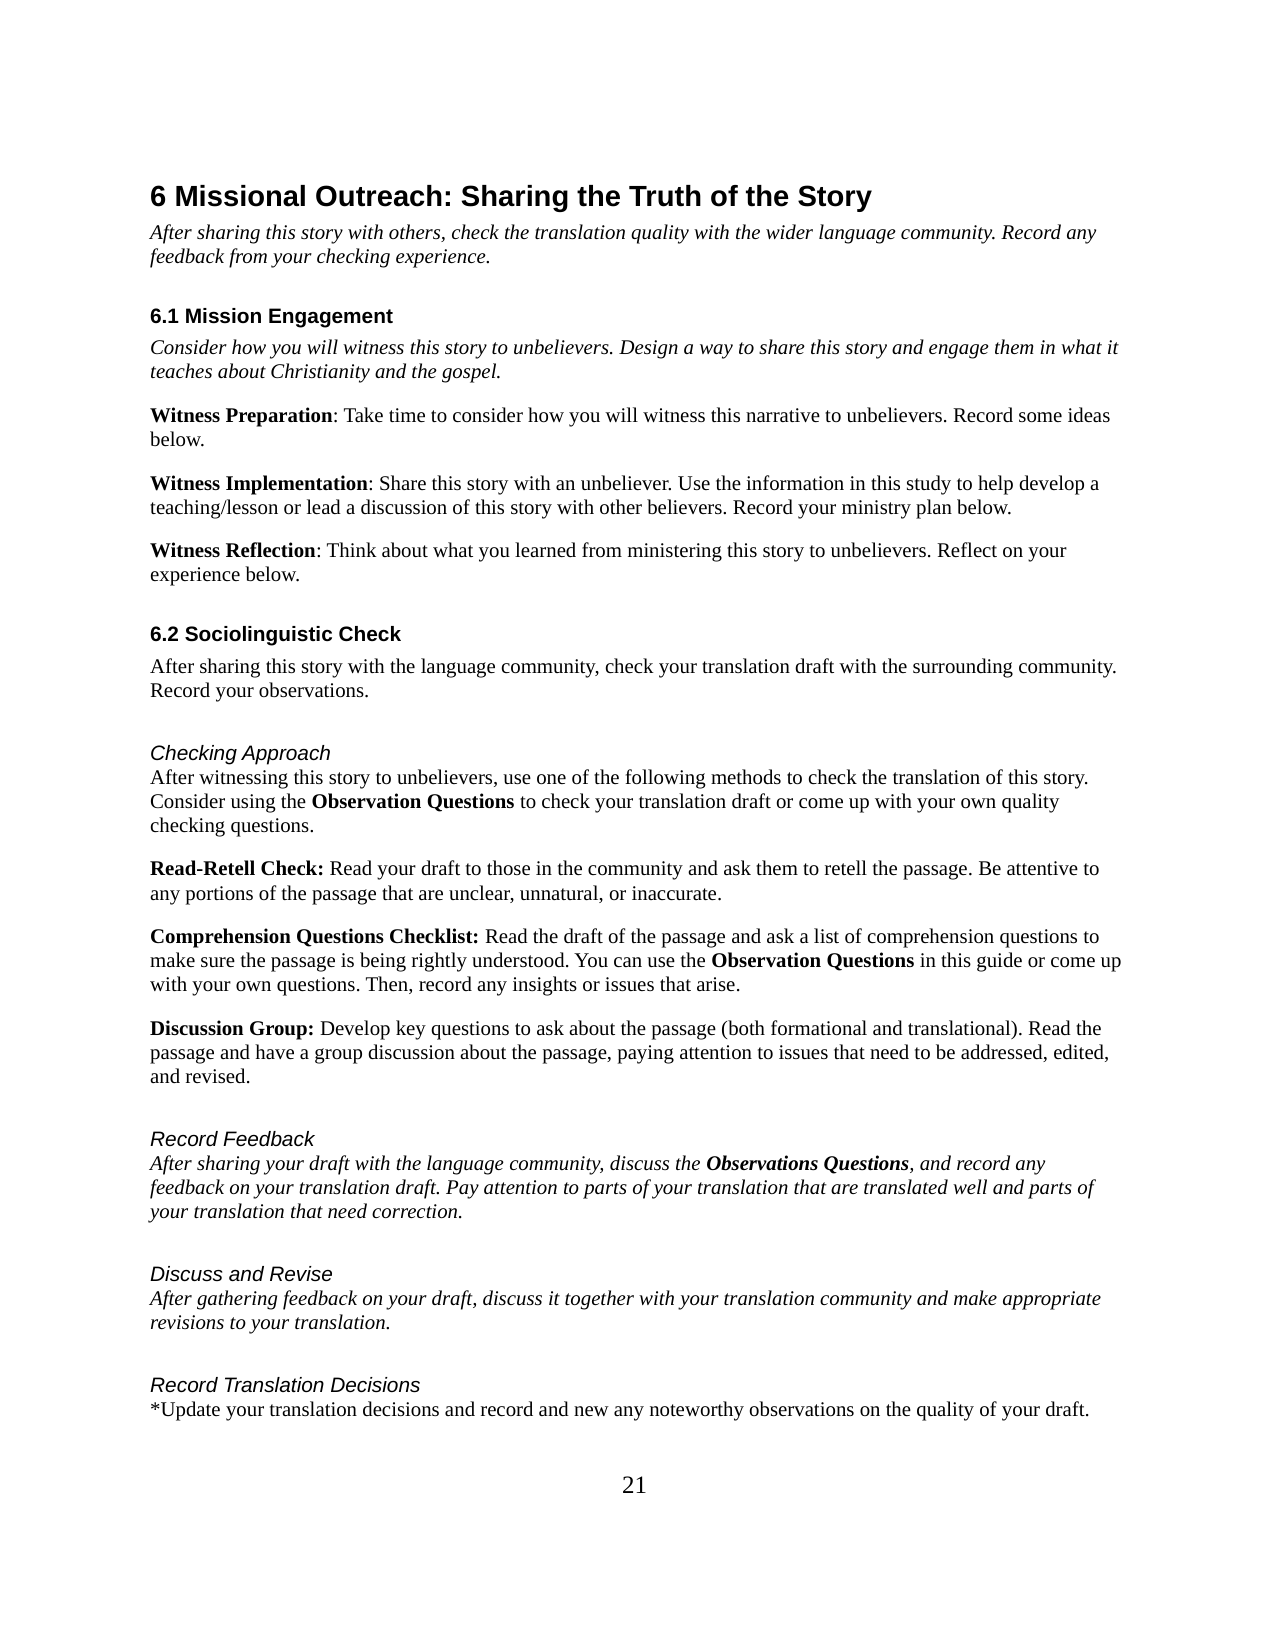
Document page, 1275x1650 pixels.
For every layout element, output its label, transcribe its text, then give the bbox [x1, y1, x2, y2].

text Consider how you will witness this story to unbelievers. Design a way to share this story and engage them in what it teaches about Christianity and the gospel. [150, 335, 1125, 383]
text Witness Preparation: Take time to consider how you will witness this narrative to unbelievers. Record some ideas below. [150, 403, 1125, 451]
subtitle Checking Approach [150, 741, 1125, 765]
text After sharing this story with others, check the translation quality with the wider language community. Record any feedback from your checking experience. [150, 220, 1125, 268]
subtitle 6 Missional Outreach: Sharing the Truth of the Story [150, 179, 1125, 212]
text After witnessing this story to unbelievers, use one of the following methods to check the translation of this story. Consider using the Observation Questions to check your translation draft or come up with your own quality checking questions. [150, 765, 1125, 837]
text Witness Implementation: Share this story with an unbeliever. Use the information in this study to help develop a teaching/lesson or lead a discussion of this story with other believers. Record your ministry plan below. [150, 471, 1125, 519]
subtitle 6.2 Sociolinguistic Check [150, 622, 1125, 646]
subtitle 6.1 Mission Engagement [150, 304, 1125, 328]
text After sharing this story with the language community, check your translation draft with the surrounding community. Record your observations. [150, 654, 1125, 702]
text Discussion Group: Develop key questions to ask about the passage (both formational and translational). Read the passage and have a group discussion about the passage, paying attention to issues that need to be addressed, edited, and revised. [150, 1016, 1125, 1088]
text Witness Reflection: Think about what you learned from ministering this story to unbelievers. Reflect on your experience below. [150, 538, 1125, 586]
subtitle Record Feedback [150, 1127, 1125, 1151]
subtitle Record Translation Decisions [150, 1373, 1125, 1397]
text After gathering feedback on your draft, discuss it together with your translation community and make appropriate revisions to your translation. [150, 1286, 1125, 1334]
text Comprehension Questions Checklist: Read the draft of the passage and ask a list of comprehension questions to make sure the passage is being rightly understood. You can use the Observation Questions in this guide or come up with your own questions. Then, record any insights or issues that arise. [150, 924, 1125, 996]
subtitle Discuss and Revise [150, 1262, 1125, 1286]
text Read-Retell Check: Read your draft to those in the community and ask them to retell the passage. Be attentive to any portions of the passage that are unclear, unnatural, or inaccurate. [150, 856, 1125, 904]
text After sharing your draft with the language community, discuss the Observations Questions, and record any feedback on your translation draft. Pay attention to parts of your translation that are translated well and parts of your translation that need correction. [150, 1151, 1125, 1223]
text *Update your translation decisions and record and new any noteworthy observations on the quality of your draft. [150, 1397, 1125, 1421]
